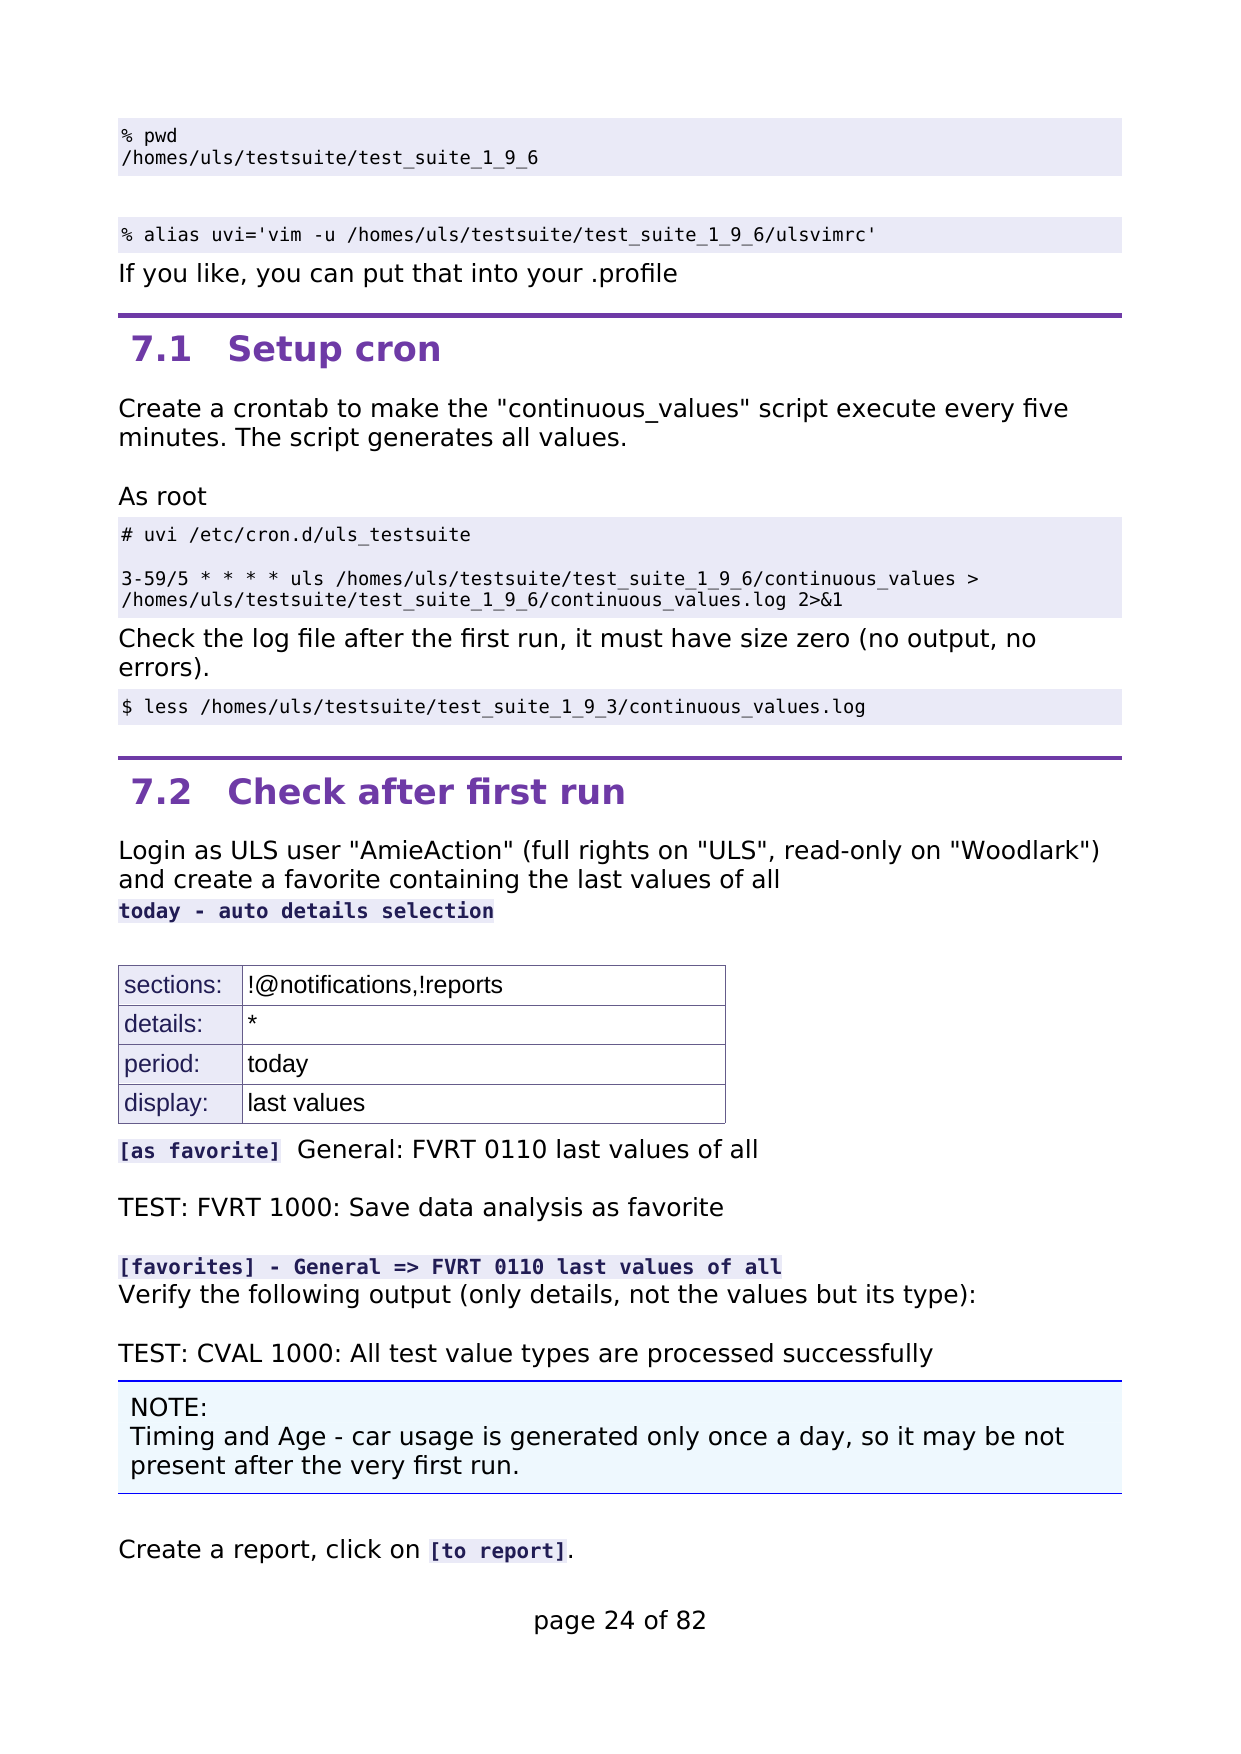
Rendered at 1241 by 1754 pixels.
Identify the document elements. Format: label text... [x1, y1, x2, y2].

text [as favorite] General: FVRT 0110 last values of all [118, 1135, 1122, 1164]
text $ less /homes/uls/testsuite/test_suite_1_9_3/continuous_values.log [118, 693, 1122, 721]
table_cell display: [119, 1085, 242, 1123]
text NOTE: [118, 1382, 1122, 1409]
table_cell * [243, 1006, 725, 1044]
table_cell today [243, 1045, 725, 1083]
subtitle Setup cron [118, 318, 1122, 382]
text TEST: FVRT 1000: Save data analysis as favorite [118, 1193, 1122, 1222]
text Verify the following output (only details, not the values but its type): [118, 1281, 1122, 1310]
table_header !@notifications,!reports [243, 966, 725, 1004]
subtitle Check after first run [118, 760, 1122, 824]
text % alias uvi='vim -u /homes/uls/testsuite/test_suite_1_9_6/ulsvimrc' [118, 221, 1122, 249]
text [favorites] - General => FVRT 0110 last values of all [118, 1251, 1122, 1281]
table_header sections: [119, 966, 242, 1004]
text /homes/uls/testsuite/test_suite_1_9_6 [118, 140, 1122, 172]
text If you like, you can put that into your .profile [118, 259, 1122, 288]
text # uvi /etc/cron.d/uls_testsuite [118, 521, 1122, 539]
text TEST: CVAL 1000: All test value types are processed successfully [118, 1339, 1122, 1368]
text Check the log file after the first run, it must have size zero (no output, no errors). [118, 624, 1122, 683]
text As root [118, 482, 1122, 511]
text today - auto details selection [118, 895, 1122, 924]
table_cell last values [243, 1085, 725, 1123]
text 3-59/5 * * * * uls /homes/uls/testsuite/test_suite_1_9_6/continuous_values > /homes/uls/testsuite/test_suite_1_9_6/continuous_values.log 2>&1 [118, 561, 1122, 614]
text Login as ULS user "AmieAction" (full rights on "ULS", read-only on "Woodlark") and create a favorite containing the last values of all [118, 837, 1122, 895]
table_cell details: [119, 1006, 242, 1044]
text Create a crontab to make the "continuous_values" script execute every five minutes. The script generates all values. [118, 394, 1122, 452]
text Timing and Age - car usage is generated only once a day, so it may be not present after the very first run. [118, 1409, 1122, 1493]
text Create a report, click on [to report]. [118, 1535, 1122, 1564]
table_cell period: [119, 1045, 242, 1083]
text % pwd [118, 122, 1122, 140]
